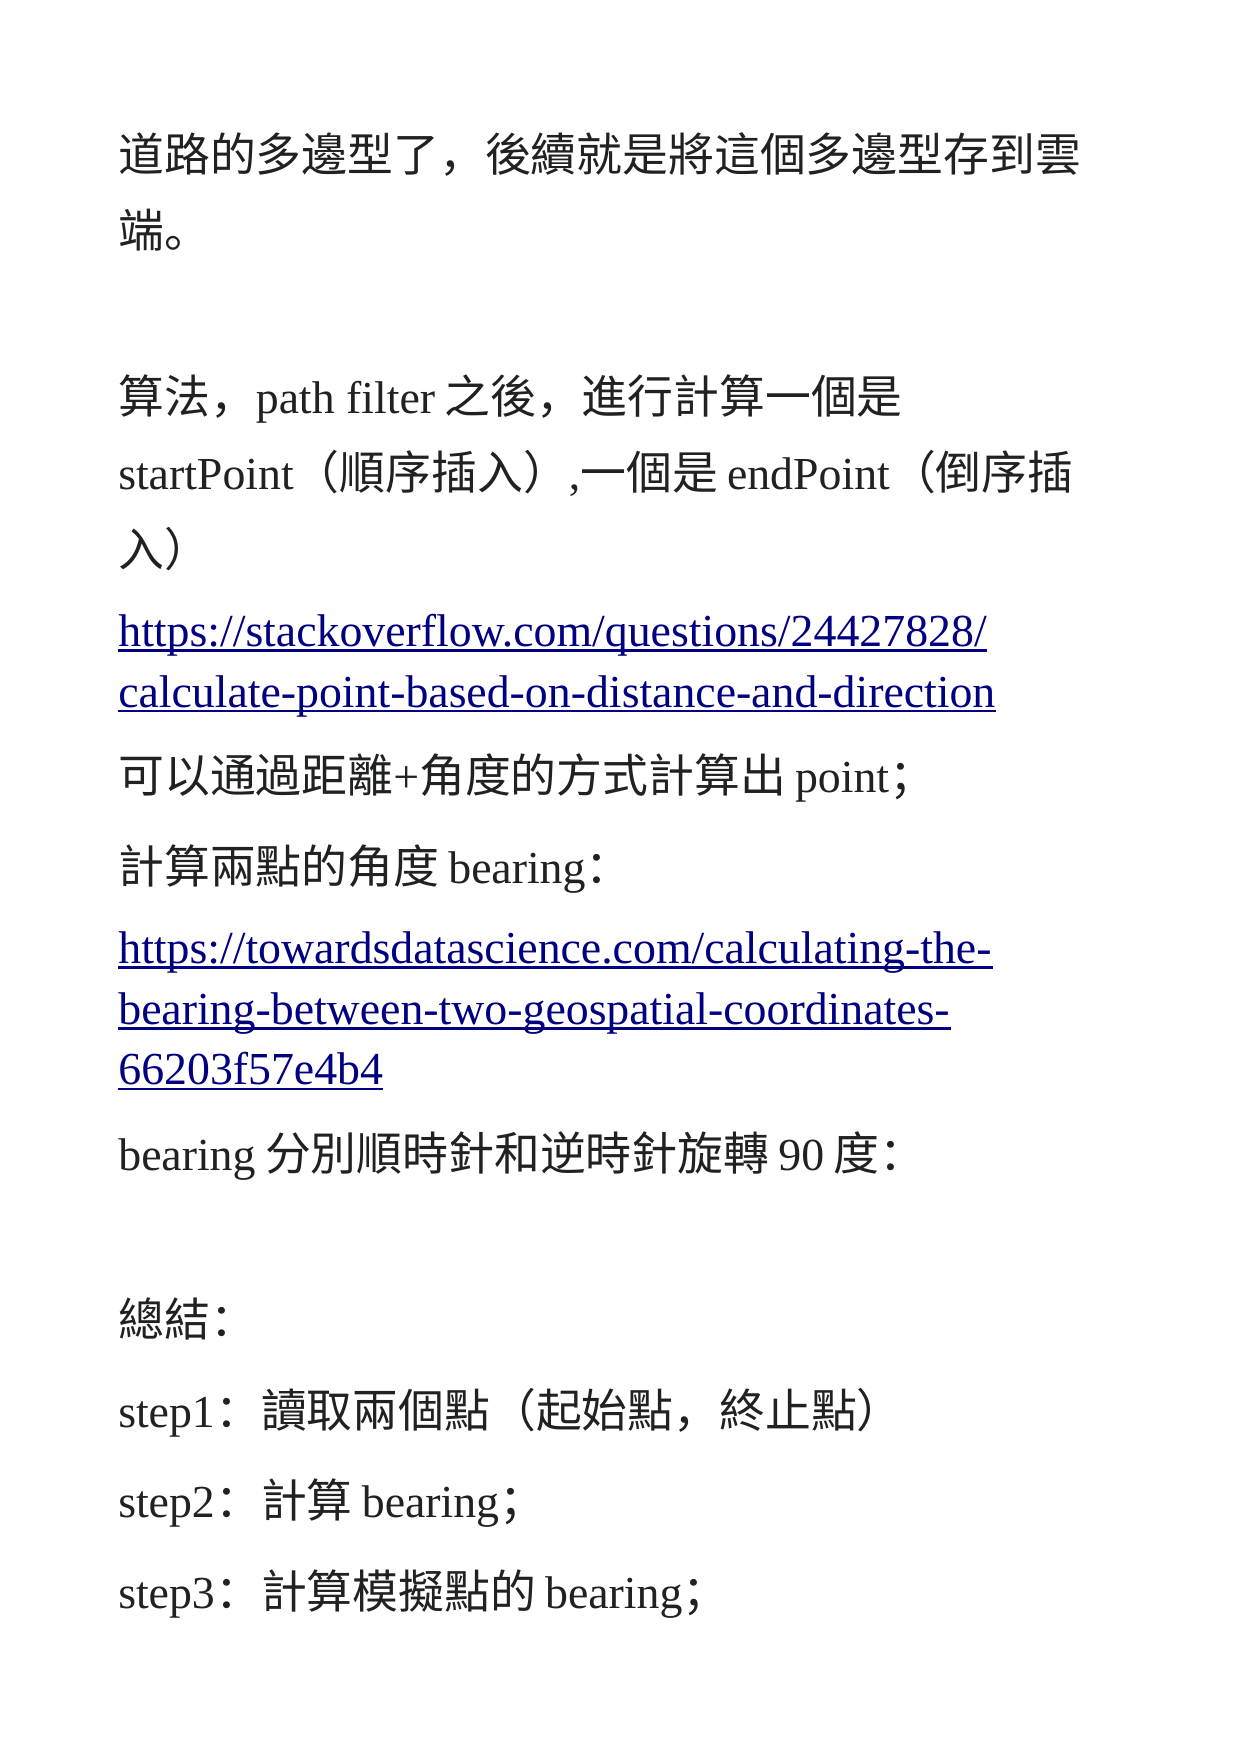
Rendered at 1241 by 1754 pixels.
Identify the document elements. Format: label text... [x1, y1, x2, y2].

text 總結： [118, 1283, 1122, 1349]
text bearing分別順時針和逆時針旋轉90度： [118, 1117, 1122, 1183]
text https://towardsdatascience.com/calculating-the-bearing-between-two-geospatial-coordinates-66203f57e4b4 [118, 921, 1122, 1095]
text https://stackoverflow.com/questions/24427828/calculate-point-based-on-distance-and-direction [118, 604, 1122, 717]
text step2：計算bearing； [118, 1465, 1122, 1531]
text 算法，path filter之後，進行計算一個是startPoint（順序插入）,一個是endPoint（倒序插入） [118, 360, 1122, 579]
text step3：計算模擬點的bearing； [118, 1556, 1122, 1622]
text 計算兩點的角度bearing： [118, 830, 1122, 896]
text 可以通過距離+角度的方式計算出point； [118, 739, 1122, 806]
text 道路的多邊型了，後續就是將這個多邊型存到雲端。 [118, 118, 1122, 261]
text step1：讀取兩個點（起始點，終止點） [118, 1374, 1122, 1440]
